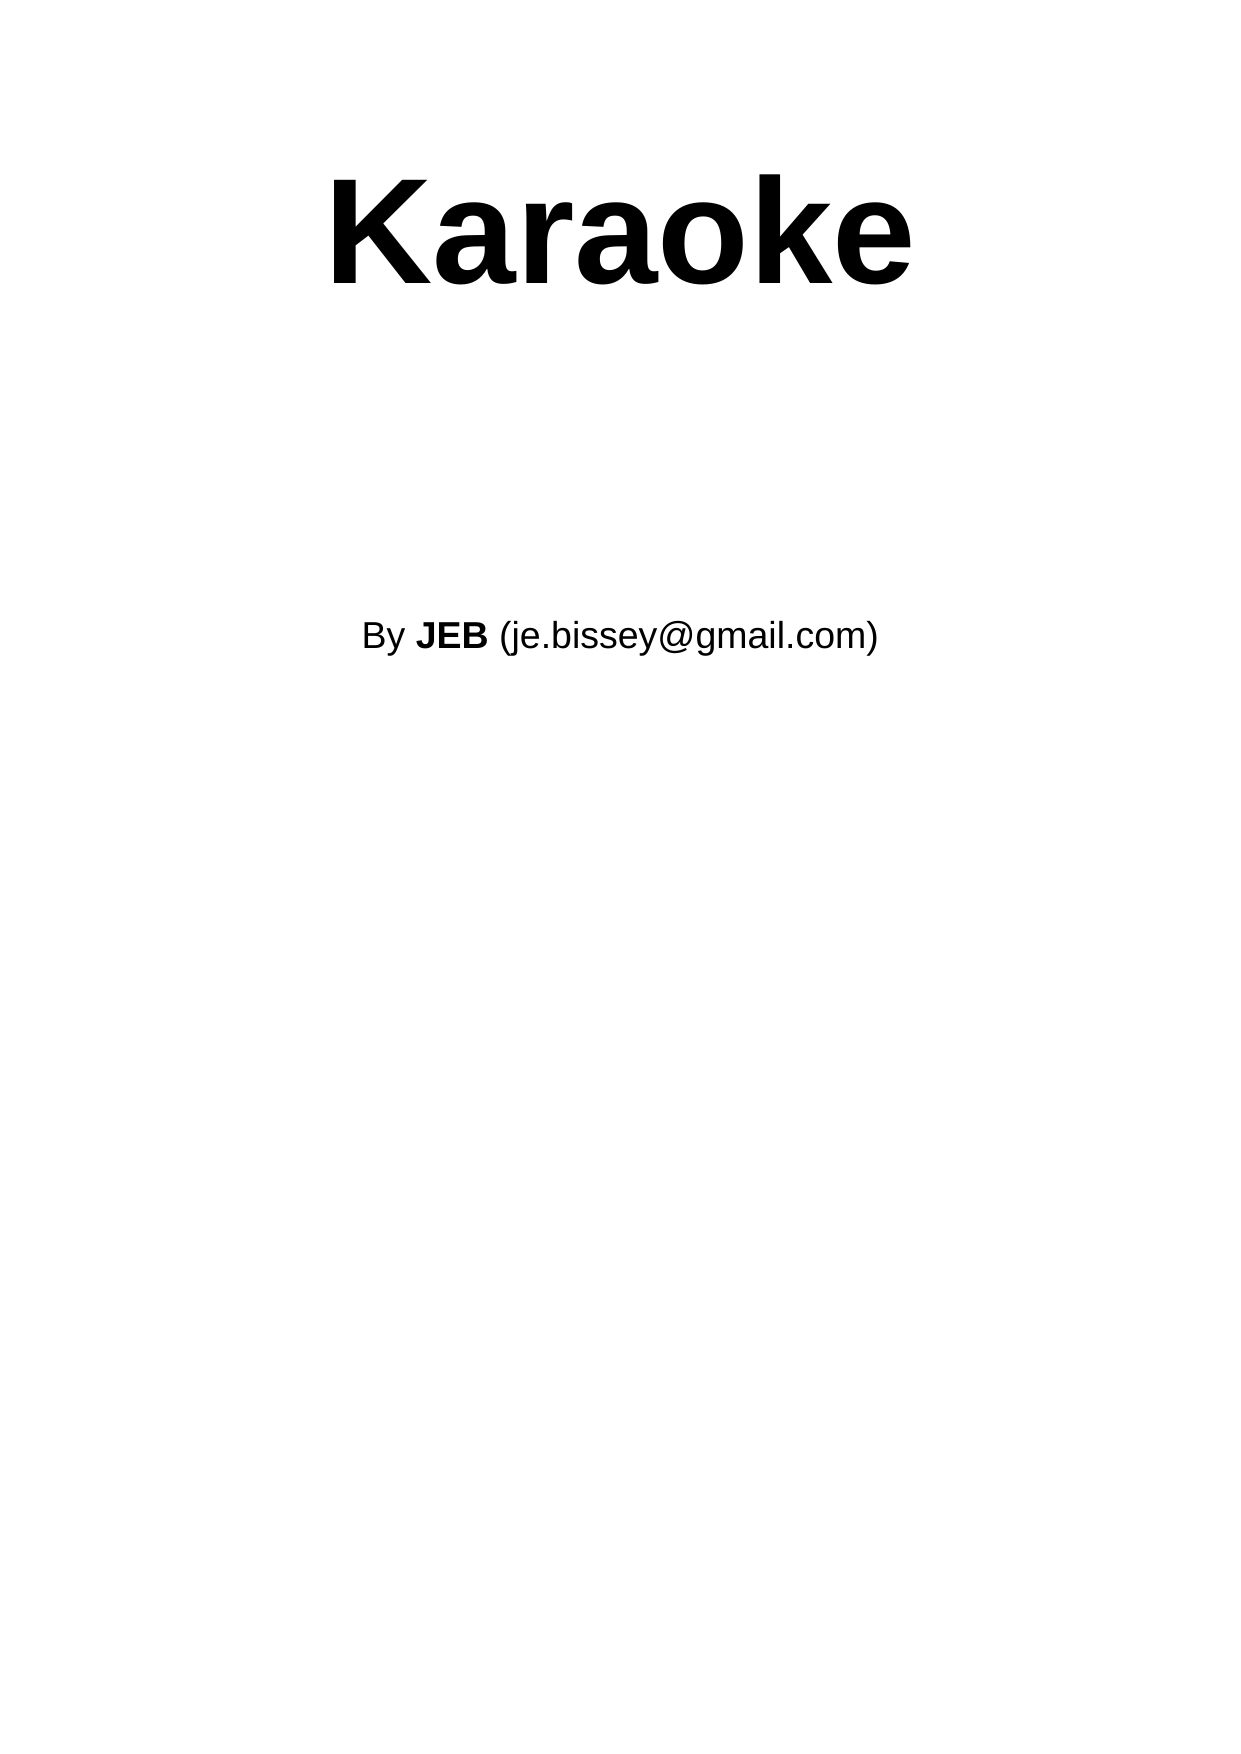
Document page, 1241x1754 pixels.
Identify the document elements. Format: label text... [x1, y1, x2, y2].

title Karaoke [118, 143, 1122, 316]
text 🎵 [118, 328, 1122, 558]
subtitle By JEB (je.bissey@gmail.com) [118, 613, 1122, 657]
